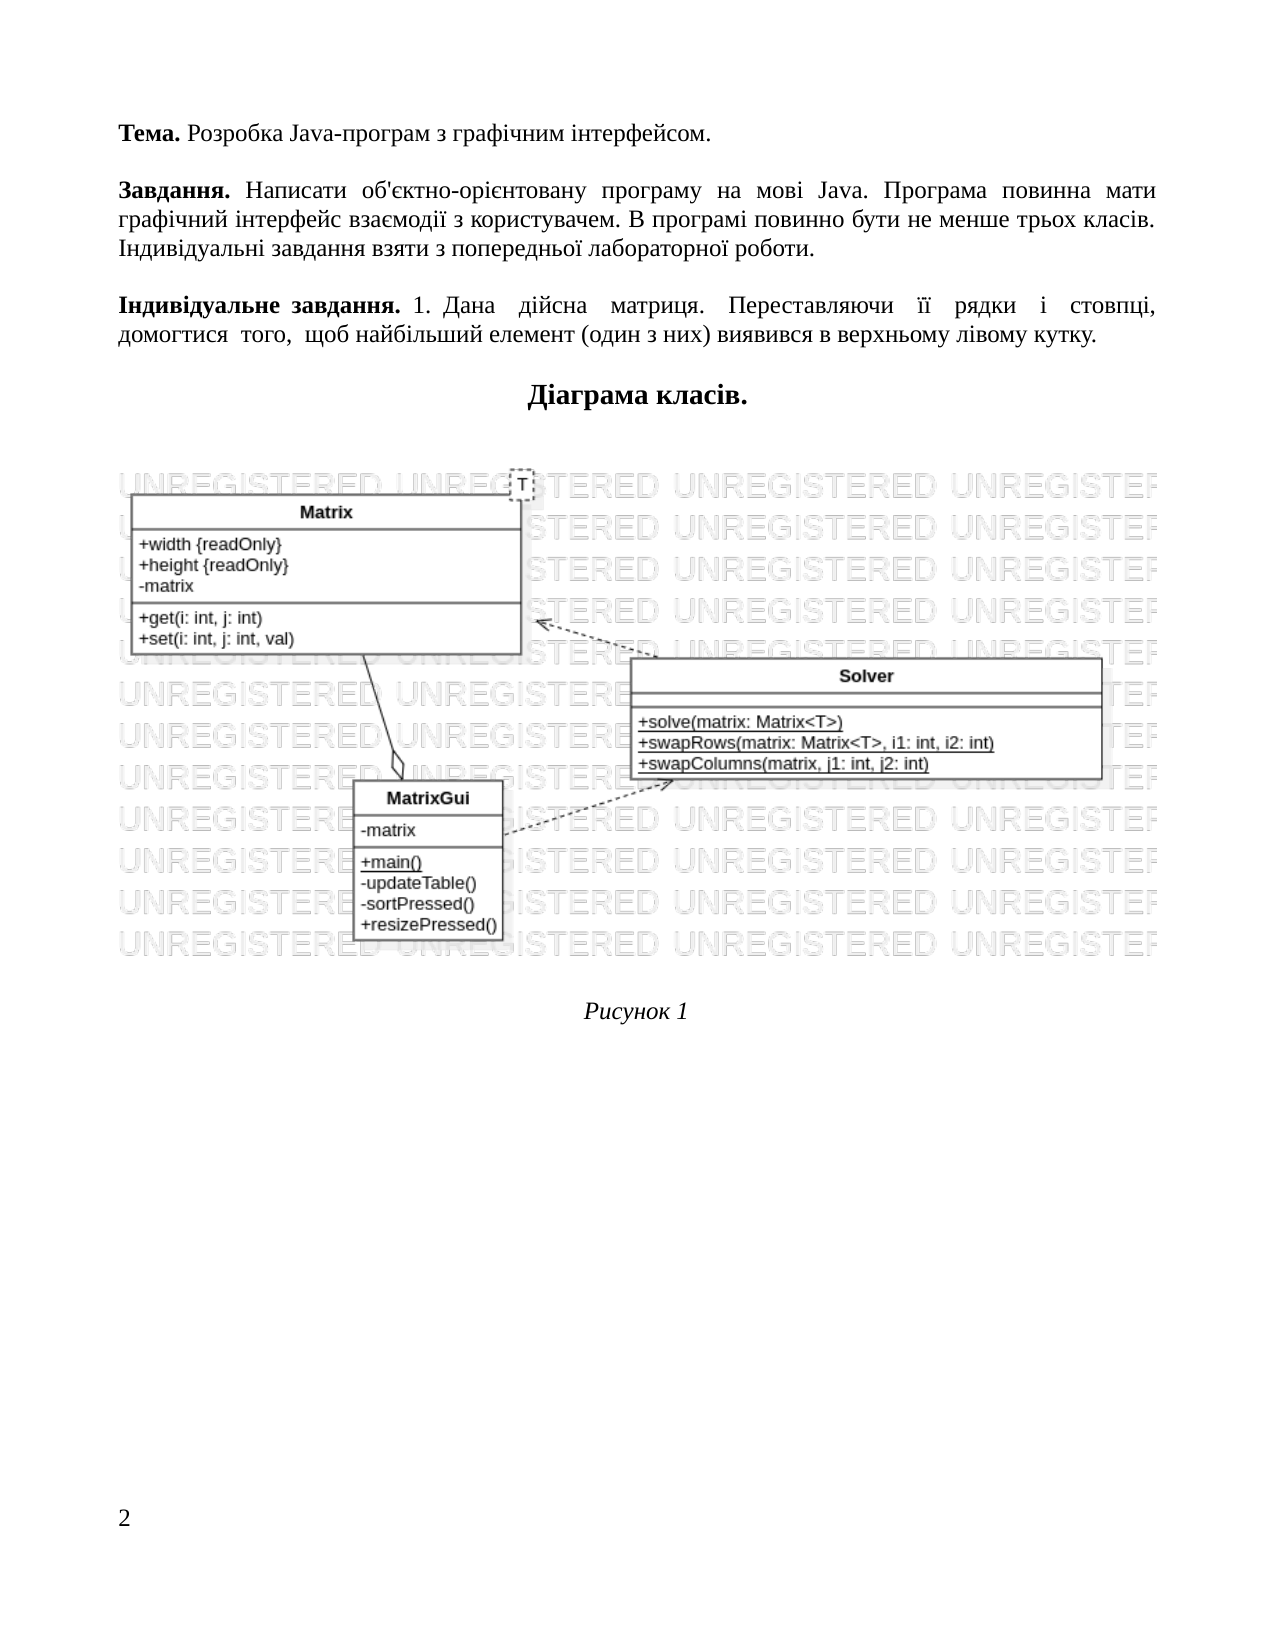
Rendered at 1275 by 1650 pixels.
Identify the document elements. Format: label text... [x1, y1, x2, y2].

text Діаграма класів. [118, 377, 1157, 410]
text Тема. Розробка Java-програм з графічним інтерфейсом. [118, 118, 1157, 147]
text Завдання. Написати об'єктно-орієнтовану програму на мові Java. Програма повинна мати графічний інтерфейс взаємодії з користувачем. В програмі повинно бути не менше трьох класів. Індивідуальні завдання взяти з попередньої лабораторної роботи. [118, 176, 1157, 262]
picture [118, 456, 1157, 996]
text Індивідуальне завдання. 1. Дана дійсна матриця. Переставляючи її рядки і стовпці, домогтися того, щоб найбільший елемент (один з них) виявився в верхньому лівому кутку. [118, 291, 1157, 348]
text Рисунок 1 [118, 996, 1157, 1025]
